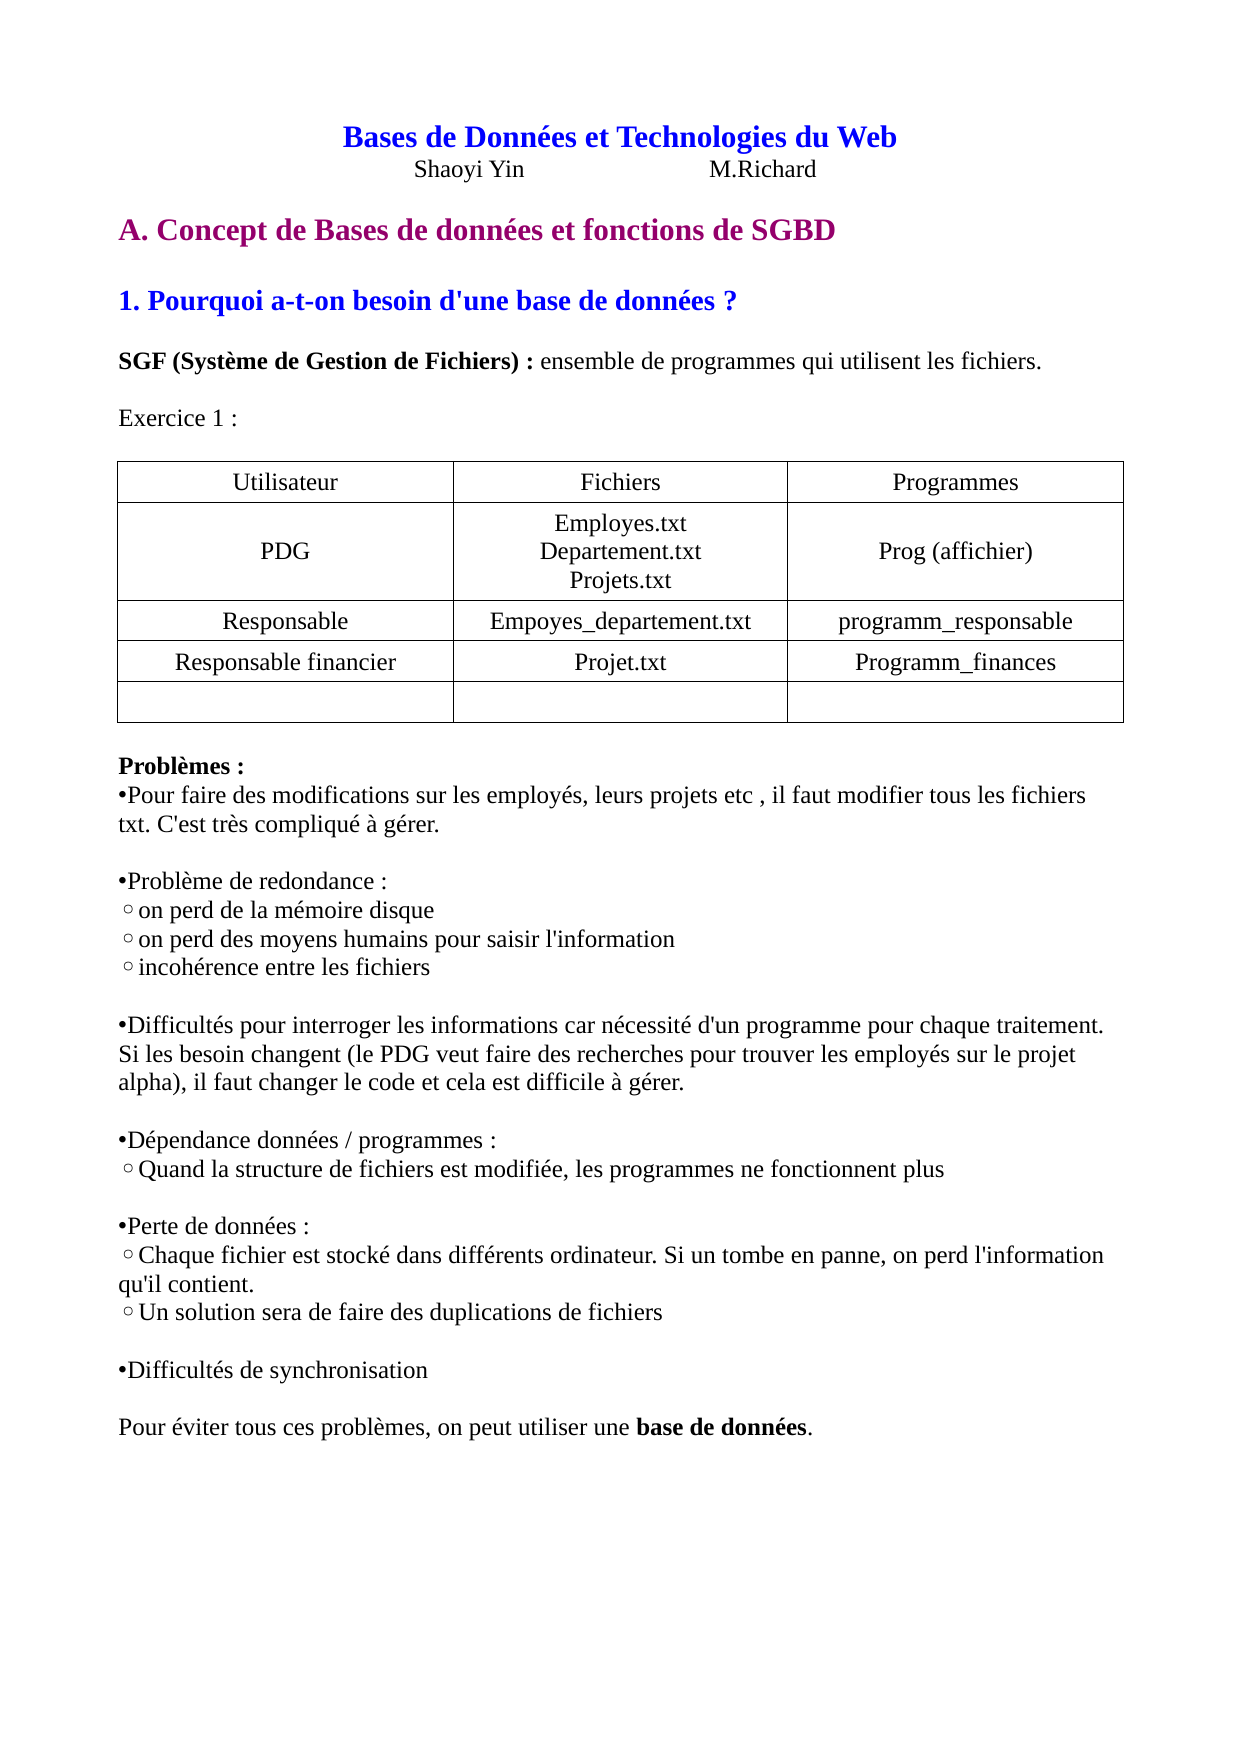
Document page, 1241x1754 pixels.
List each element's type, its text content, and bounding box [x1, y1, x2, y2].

text Problèmes : [118, 751, 1122, 780]
list Chaque fichier est stocké dans différents ordinateur. Si un tombe en panne, on perd l'information qu'il contient. [118, 1240, 1122, 1297]
list Perte de données : [118, 1211, 1122, 1240]
table_cell Employes.txt Departement.txt Projets.txt [454, 503, 787, 600]
list Difficultés pour interroger les informations car nécessité d'un programme pour chaque traitement. Si les besoin changent (le PDG veut faire des recherches pour trouver les employés sur le projet alpha), il faut changer le code et cela est difficile à gérer. [118, 1010, 1122, 1096]
list Pour faire des modifications sur les employés, leurs projets etc , il faut modifier tous les fichiers txt. C'est très compliqué à gérer. [118, 780, 1122, 837]
list on perd de la mémoire disque [118, 895, 1122, 924]
text A. Concept de Bases de données et fonctions de SGBD [118, 212, 1122, 247]
table_header Utilisateur [118, 462, 453, 501]
text Shaoyi Yin M.Richard [118, 154, 1122, 183]
table_cell PDG [118, 503, 453, 600]
text Bases de Données et Technologies du Web [118, 118, 1122, 154]
table_cell [788, 682, 1123, 722]
table_cell Empoyes_departement.txt [454, 601, 787, 640]
list Quand la structure de fichiers est modifiée, les programmes ne fonctionnent plus [118, 1154, 1122, 1182]
text Exercice 1 : [118, 403, 1122, 432]
text 1. Pourquoi a-t-on besoin d'une base de données ? [118, 283, 1122, 317]
text Pour éviter tous ces problèmes, on peut utiliser une base de données. [118, 1412, 1122, 1441]
list Problème de redondance : [118, 866, 1122, 895]
list on perd des moyens humains pour saisir l'information [118, 924, 1122, 952]
table_cell Programm_finances [788, 641, 1123, 681]
text SGF (Système de Gestion de Fichiers) : ensemble de programmes qui utilisent les fichiers. [118, 346, 1122, 374]
table_header Programmes [788, 462, 1123, 501]
table_cell Prog (affichier) [788, 503, 1123, 600]
table_header Fichiers [454, 462, 787, 501]
list Dépendance données / programmes : [118, 1125, 1122, 1154]
table_cell programm_responsable [788, 601, 1123, 640]
table_cell Responsable financier [118, 641, 453, 681]
table_cell Responsable [118, 601, 453, 640]
list Difficultés de synchronisation [118, 1355, 1122, 1384]
table_cell [118, 682, 453, 722]
list Un solution sera de faire des duplications de fichiers [118, 1297, 1122, 1326]
table_cell Projet.txt [454, 641, 787, 681]
table_cell [454, 682, 787, 722]
list incohérence entre les fichiers [118, 952, 1122, 981]
